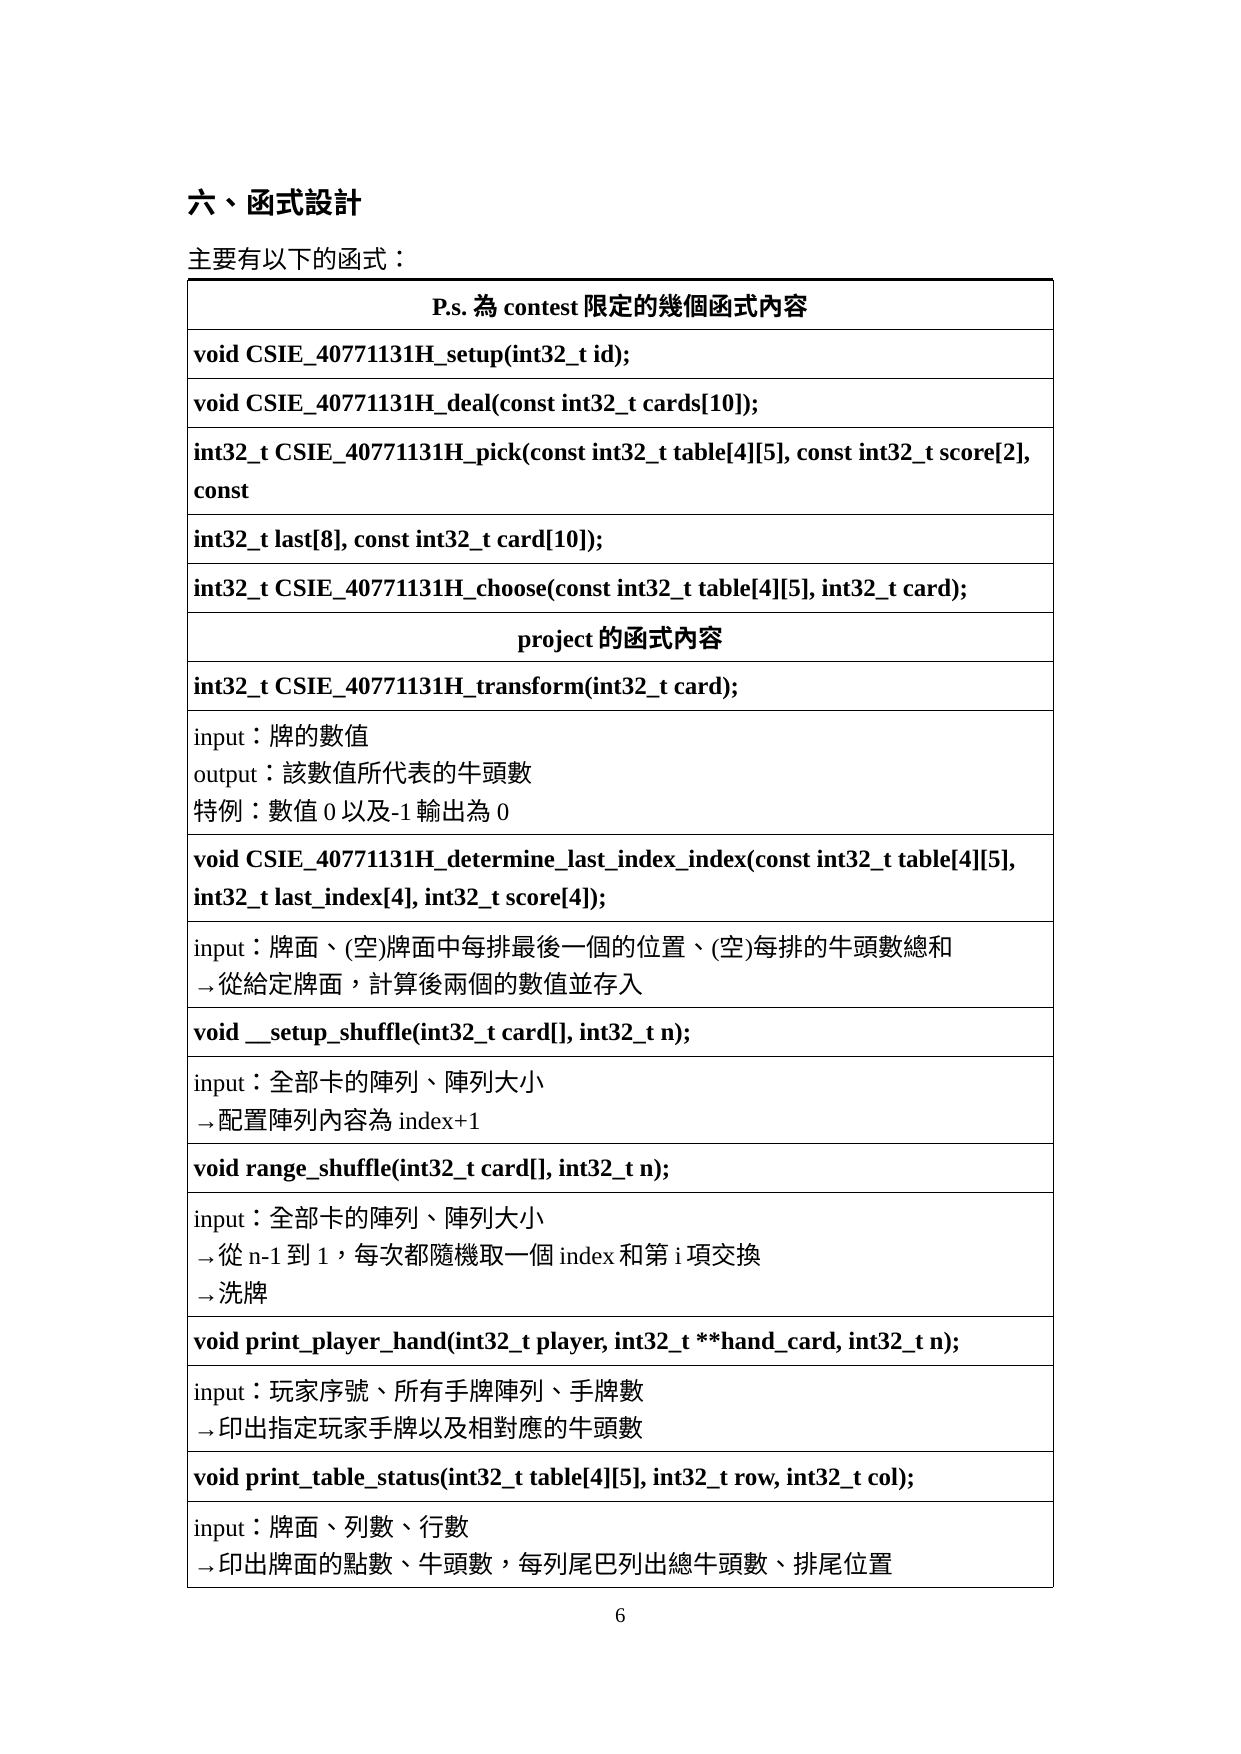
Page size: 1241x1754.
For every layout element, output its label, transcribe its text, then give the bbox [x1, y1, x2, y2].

table_cell input：玩家序號、所有手牌陣列、手牌數 →印出指定玩家手牌以及相對應的牛頭數 [188, 1366, 1053, 1451]
table_cell void range_shuffle(int32_t card[], int32_t n); [188, 1144, 1053, 1192]
table_cell int32_t last[8], const int32_t card[10]); [188, 515, 1053, 563]
table_header P.s. 為contest限定的幾個函式內容 [188, 281, 1053, 329]
table_cell void CSIE_40771131H_determine_last_index_index(const int32_t table[4][5], int32_t last_index[4], int32_t score[4]); [188, 835, 1053, 921]
text 主要有以下的函式： [187, 239, 1053, 280]
table_cell input：牌面、(空)牌面中每排最後一個的位置、(空)每排的牛頭數總和 →從給定牌面，計算後兩個的數值並存入 [188, 922, 1053, 1007]
table_cell void CSIE_40771131H_deal(const int32_t cards[10]); [188, 379, 1053, 427]
table_cell project的函式內容 [188, 613, 1053, 661]
table_cell input：全部卡的陣列、陣列大小 →從n-1到1，每次都隨機取一個index和第i項交換 →洗牌 [188, 1193, 1053, 1316]
table_cell void print_player_hand(int32_t player, int32_t **hand_card, int32_t n); [188, 1317, 1053, 1365]
table_cell void __setup_shuffle(int32_t card[], int32_t n); [188, 1008, 1053, 1056]
table_cell input：牌面、列數、行數 →印出牌面的點數、牛頭數，每列尾巴列出總牛頭數、排尾位置 [188, 1502, 1053, 1587]
table_cell int32_t CSIE_40771131H_pick(const int32_t table[4][5], const int32_t score[2], const [188, 428, 1053, 514]
table_cell input：全部卡的陣列、陣列大小 →配置陣列內容為index+1 [188, 1057, 1053, 1143]
text 六、函式設計 [187, 164, 1053, 239]
table_cell int32_t CSIE_40771131H_choose(const int32_t table[4][5], int32_t card); [188, 564, 1053, 612]
table_cell void CSIE_40771131H_setup(int32_t id); [188, 330, 1053, 378]
table_cell void print_table_status(int32_t table[4][5], int32_t row, int32_t col); [188, 1452, 1053, 1501]
table_cell int32_t CSIE_40771131H_transform(int32_t card); [188, 662, 1053, 710]
table_cell input：牌的數值 output：該數值所代表的牛頭數 特例：數值0以及-1輸出為0 [188, 711, 1053, 834]
